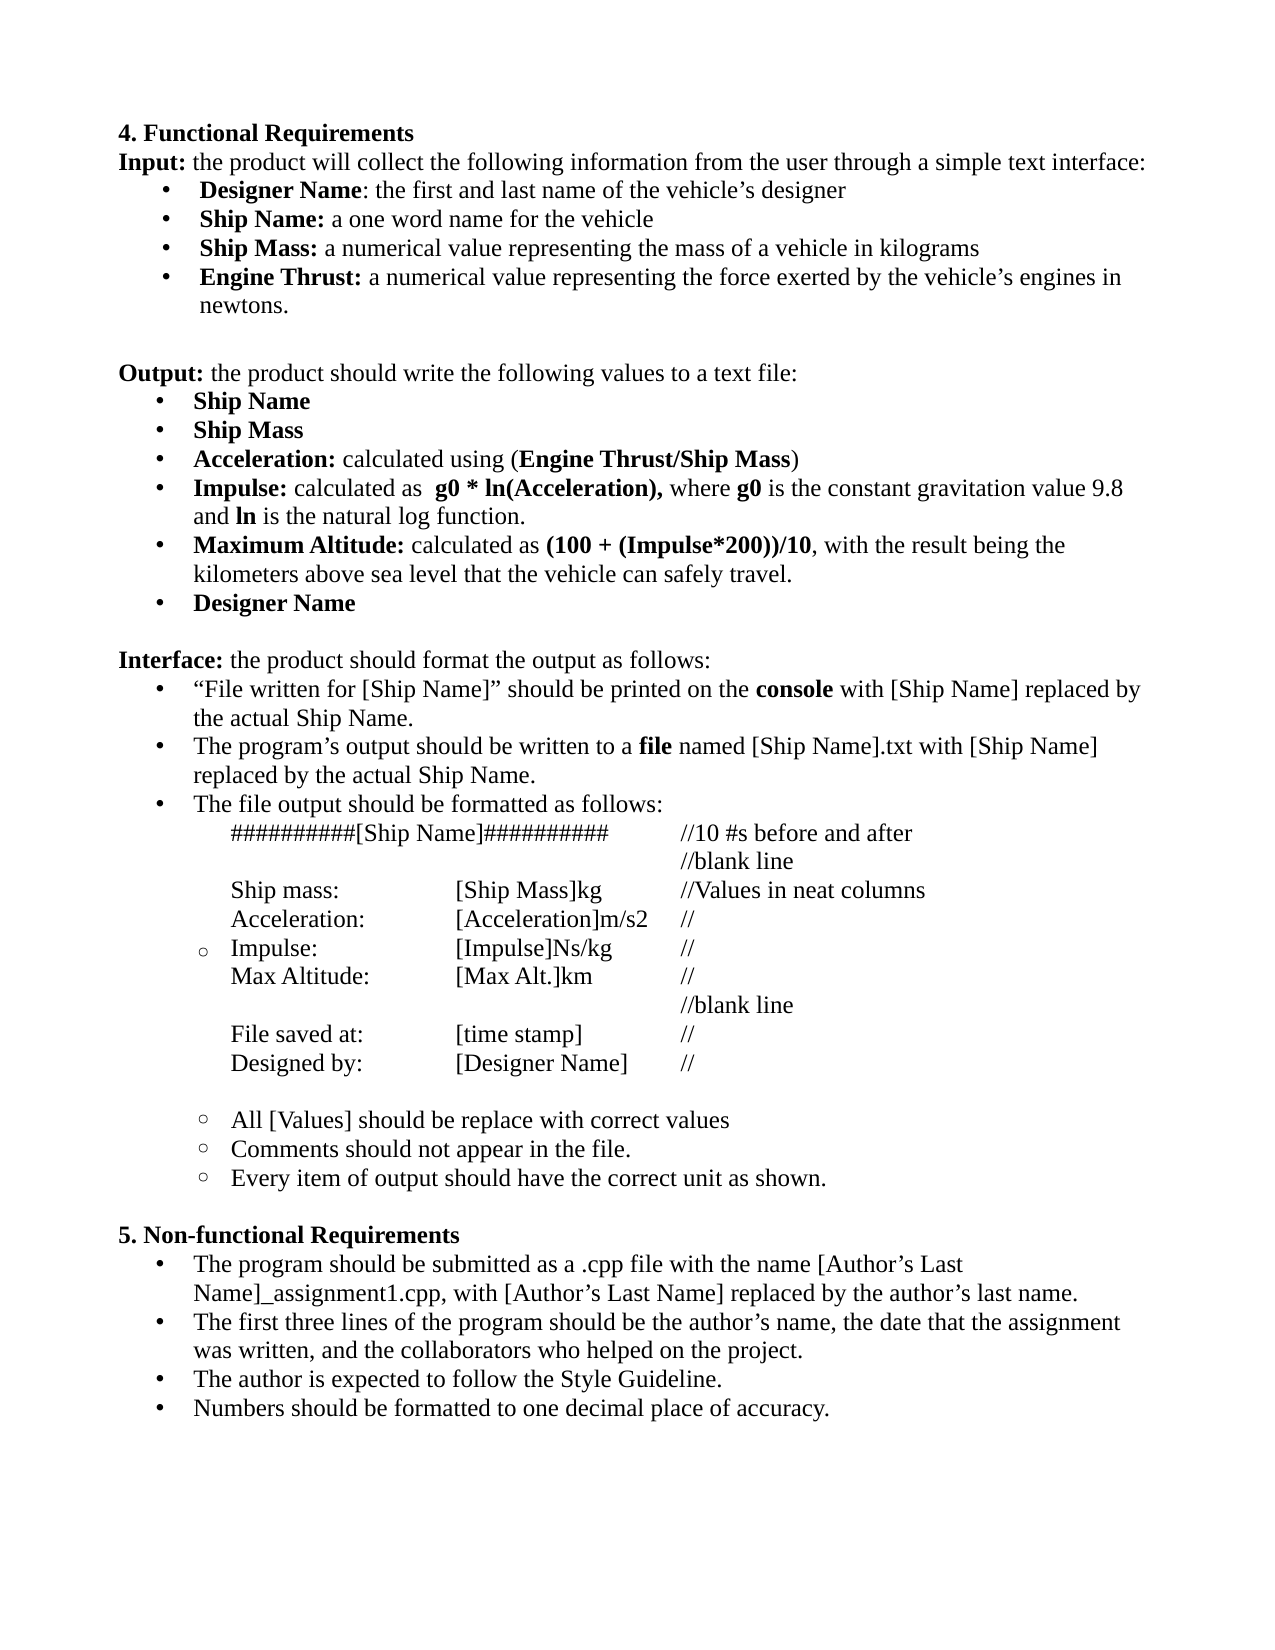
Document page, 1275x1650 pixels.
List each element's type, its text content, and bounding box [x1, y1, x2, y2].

list Maximum Altitude: calculated as (100 + (Impulse*200))/10, with the result being the kilometers above sea level that the vehicle can safely travel. [156, 530, 1157, 588]
list Ship Mass [156, 415, 1157, 444]
list The author is expected to follow the Style Guideline. [156, 1364, 1157, 1393]
list Designer Name: the first and last name of the vehicle’s designer [162, 176, 1157, 204]
text 4. Functional Requirements [118, 118, 1157, 147]
text Interface: the product should format the output as follows: [118, 645, 1157, 674]
text Input: the product will collect the following information from the user through a simple text interface: [118, 147, 1157, 176]
text 5. Non-functional Requirements [118, 1220, 1157, 1249]
list Ship Name: a one word name for the vehicle [162, 204, 1157, 233]
list Engine Thrust: a numerical value representing the force exerted by the vehicle’s engines in newtons. [162, 262, 1157, 319]
list Comments should not appear in the file. [193, 1134, 1157, 1163]
list The program should be submitted as a .cpp file with the name [Author’s Last Name]_assignment1.cpp, with [Author’s Last Name] replaced by the author’s last name. [156, 1249, 1157, 1307]
list The file output should be formatted as follows: [156, 789, 1157, 818]
list Ship Name [156, 386, 1157, 415]
list All [Values] should be replace with correct values [193, 1105, 1157, 1134]
text Output: the product should write the following values to a text file: [118, 358, 1157, 386]
list The program’s output should be written to a file named [Ship Name].txt with [Ship Name] replaced by the actual Ship Name. [156, 731, 1157, 789]
list Acceleration: calculated using (Engine Thrust/Ship Mass) [156, 444, 1157, 473]
list Designer Name [156, 588, 1157, 616]
list “File written for [Ship Name]” should be printed on the console with [Ship Name] replaced by the actual Ship Name. [156, 674, 1157, 731]
list Impulse: calculated as g0 * ln(Acceleration), where g0 is the constant gravitation value 9.8 and ln is the natural log function. [156, 473, 1157, 530]
list Every item of output should have the correct unit as shown. [193, 1163, 1157, 1192]
list Ship Mass: a numerical value representing the mass of a vehicle in kilograms [162, 233, 1157, 262]
list Numbers should be formatted to one decimal place of accuracy. [156, 1393, 1157, 1422]
list The first three lines of the program should be the author’s name, the date that the assignment was written, and the collaborators who helped on the project. [156, 1307, 1157, 1364]
